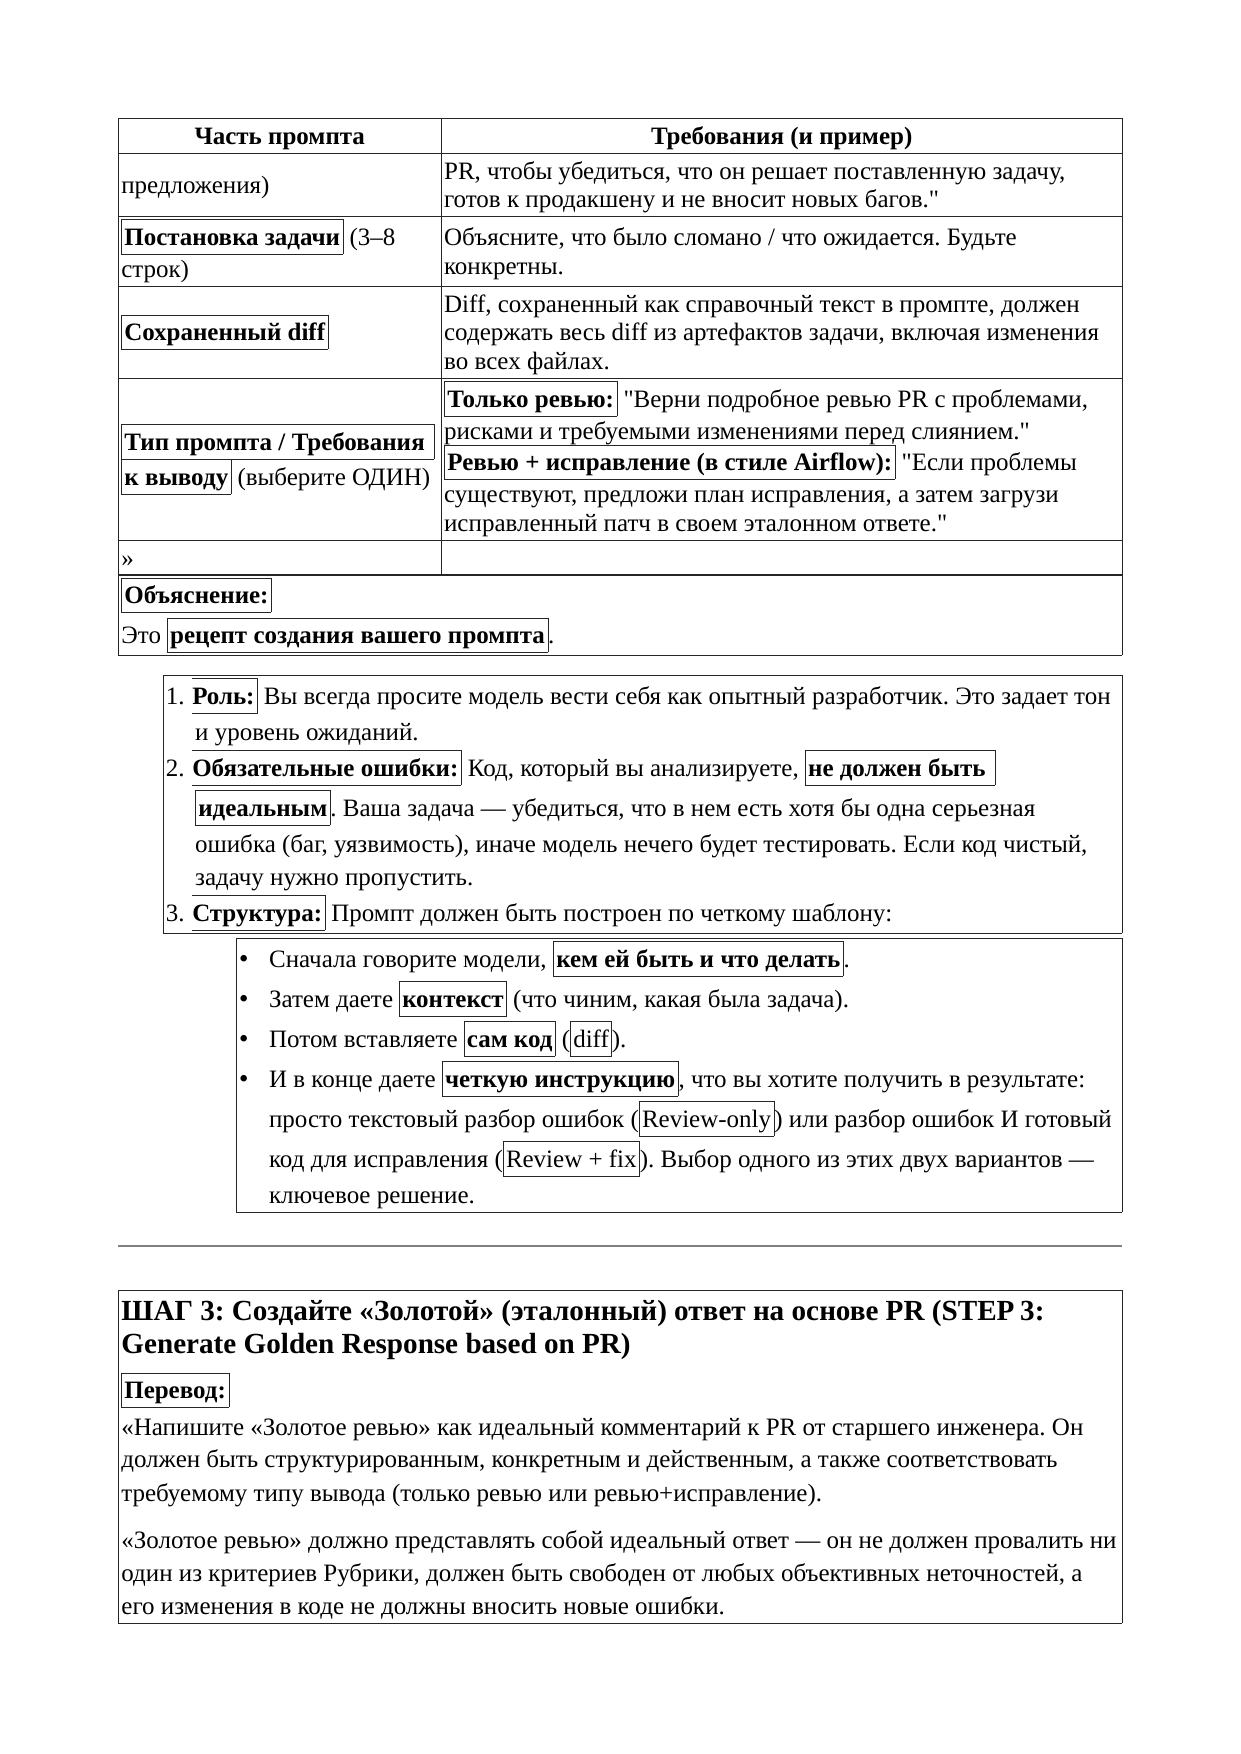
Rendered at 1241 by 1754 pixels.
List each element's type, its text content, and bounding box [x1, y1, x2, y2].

table_cell Постановка задачи (3–8 строк) [119, 217, 441, 286]
list Обязательные ошибки: Код, который вы анализируете, не должен быть идеальным. Ваша задача — убедиться, что в нем есть хотя бы одна серьезная ошибка (баг, уязвимость), иначе модель нечего будет тестировать. Если код чистый, задачу нужно пропустить. [164, 747, 1122, 891]
list Сначала говорите модели, кем ей быть и что делать. [237, 939, 1122, 976]
text Перевод: «Напишите «Золотое ревью» как идеальный комментарий к PR от старшего инженера. Он должен быть структурированным, конкретным и действенным, а также соответствовать требуемому типу вывода (только ревью или ревью+исправление). [119, 1369, 1122, 1506]
table_cell Объясните, что было сломано / что ожидается. Будьте конкретны. [442, 217, 1122, 286]
table_cell PR, чтобы убедиться, что он решает поставленную задачу, готов к продакшену и не вносит новых багов." [442, 154, 1122, 216]
list Структура: Промпт должен быть построен по четкому шаблону: [164, 892, 1122, 933]
text Объяснение: Это рецепт создания вашего промпта. [119, 576, 1122, 655]
table_cell предложения) [119, 154, 441, 216]
text «Золотое ревью» должно представлять собой идеальный ответ — он не должен провалить ни один из критериев Рубрики, должен быть свободен от любых объективных неточностей, а его изменения в коде не должны вносить новые ошибки. [119, 1522, 1122, 1623]
list Затем даете контекст (что чиним, какая была задача). [237, 978, 1122, 1016]
subtitle ШАГ 3: Создайте «Золотой» (эталонный) ответ на основе PR (STEP 3: Generate Golden Response based on PR) [119, 1291, 1122, 1360]
table_cell Только ревью: "Верни подробное ревью PR с проблемами, рисками и требуемыми изменениями перед слиянием." Ревью + исправление (в стиле Airflow): "Если проблемы существуют, предложи план исправления, а затем загрузи исправленный патч в своем эталонном ответе." [442, 379, 1122, 540]
table_cell Diff, сохраненный как справочный текст в промпте, должен содержать весь diff из артефактов задачи, включая изменения во всех файлах. [442, 287, 1122, 378]
list Потом вставляете сам код (diff). [237, 1018, 1122, 1056]
table_cell Тип промпта / Требования к выводу (выберите ОДИН) [119, 379, 441, 540]
list И в конце даете четкую инструкцию, что вы хотите получить в результате: просто текстовый разбор ошибок (Review-only) или разбор ошибок И готовый код для исправления (Review + fix). Выбор одного из этих двух вариантов — ключевое решение. [237, 1058, 1122, 1212]
table_cell » [119, 541, 441, 574]
table_cell [442, 541, 1122, 574]
table_cell Сохраненный diff [119, 287, 441, 378]
table_header Часть промпта [119, 119, 441, 153]
list Роль: Вы всегда просите модель вести себя как опытный разработчик. Это задает тон и уровень ожиданий. [164, 676, 1122, 746]
table_header Требования (и пример) [442, 119, 1122, 153]
